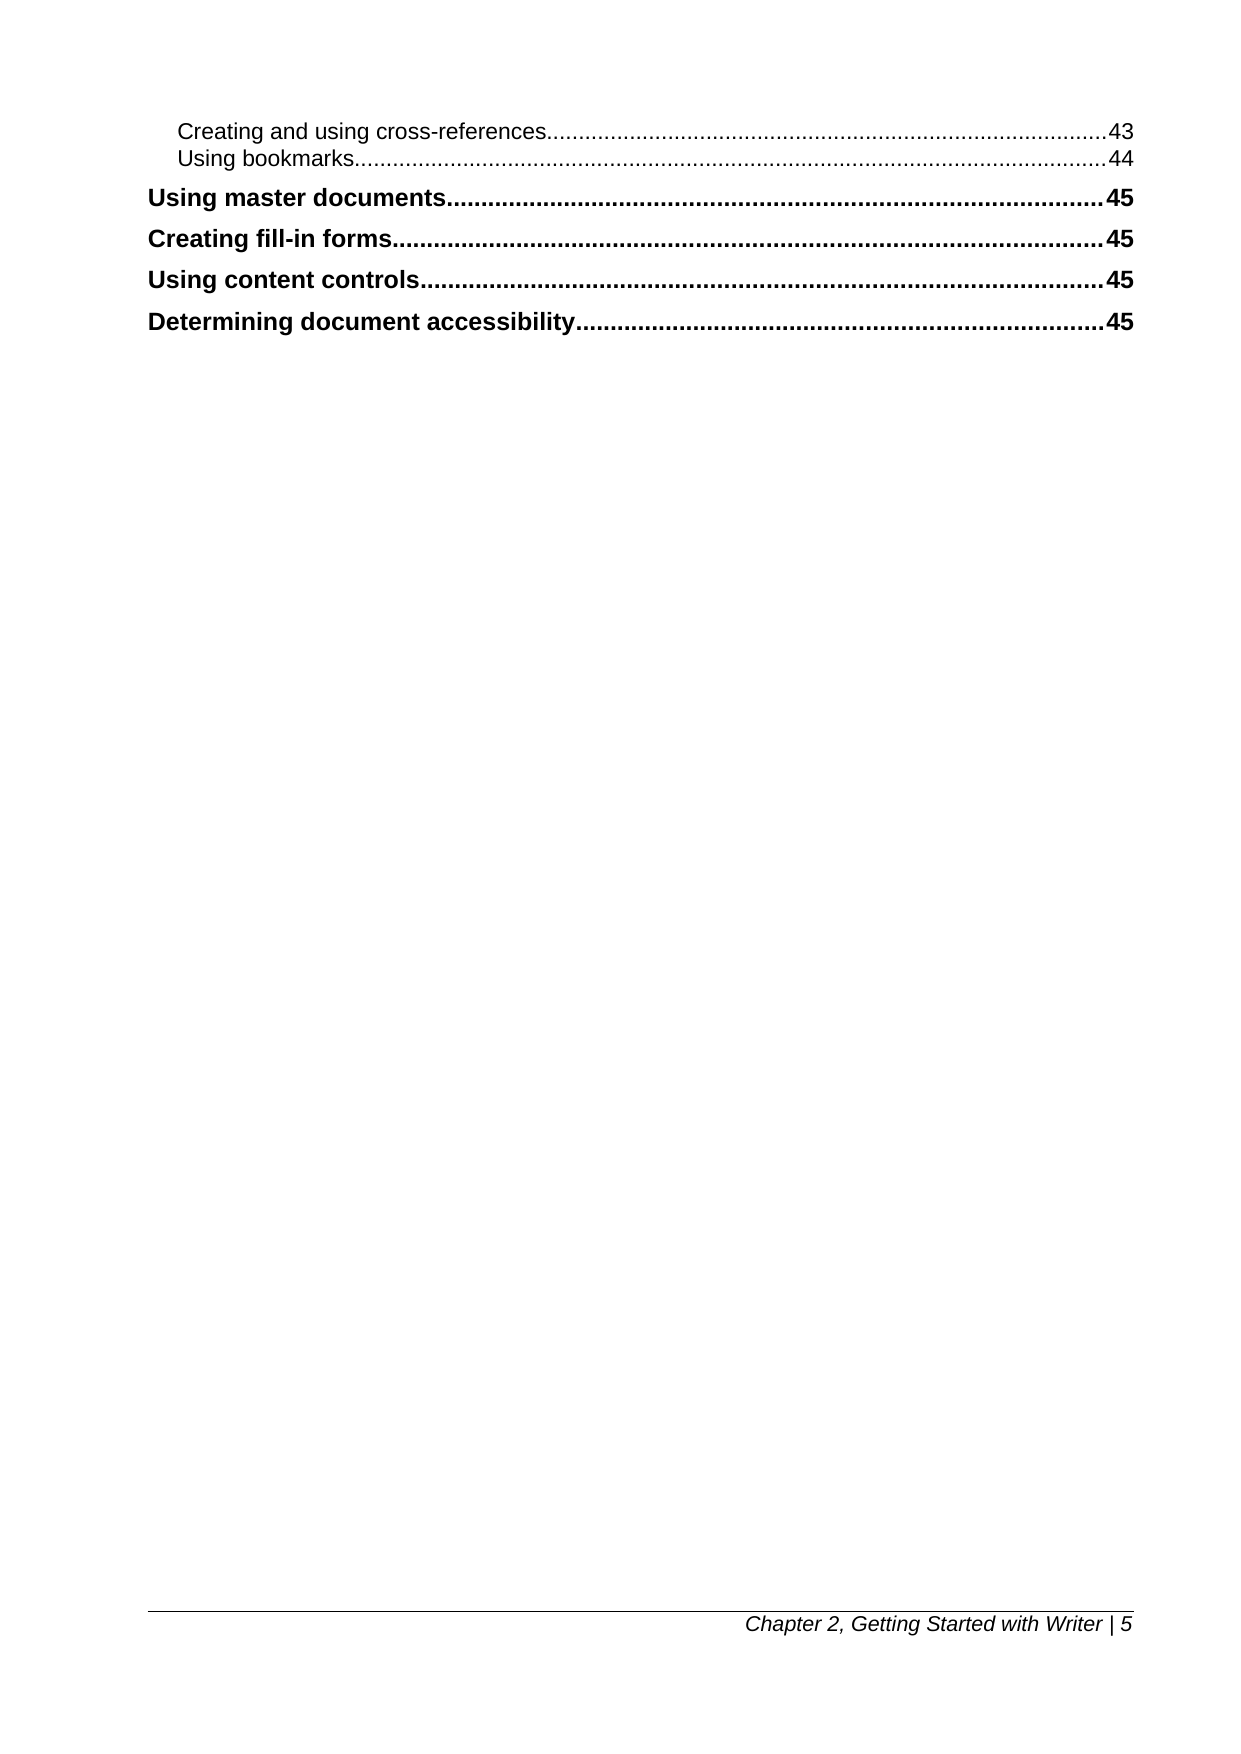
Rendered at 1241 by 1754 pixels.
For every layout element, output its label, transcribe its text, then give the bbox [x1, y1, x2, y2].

text Using master documents 45 [148, 183, 1134, 212]
text Creating fill-in forms 45 [148, 224, 1134, 253]
text Using bookmarks 44 [177, 144, 1134, 171]
text Determining document accessibility 45 [148, 307, 1134, 335]
text Using content controls 45 [148, 266, 1134, 294]
text Creating and using cross-references 43 [177, 118, 1134, 144]
